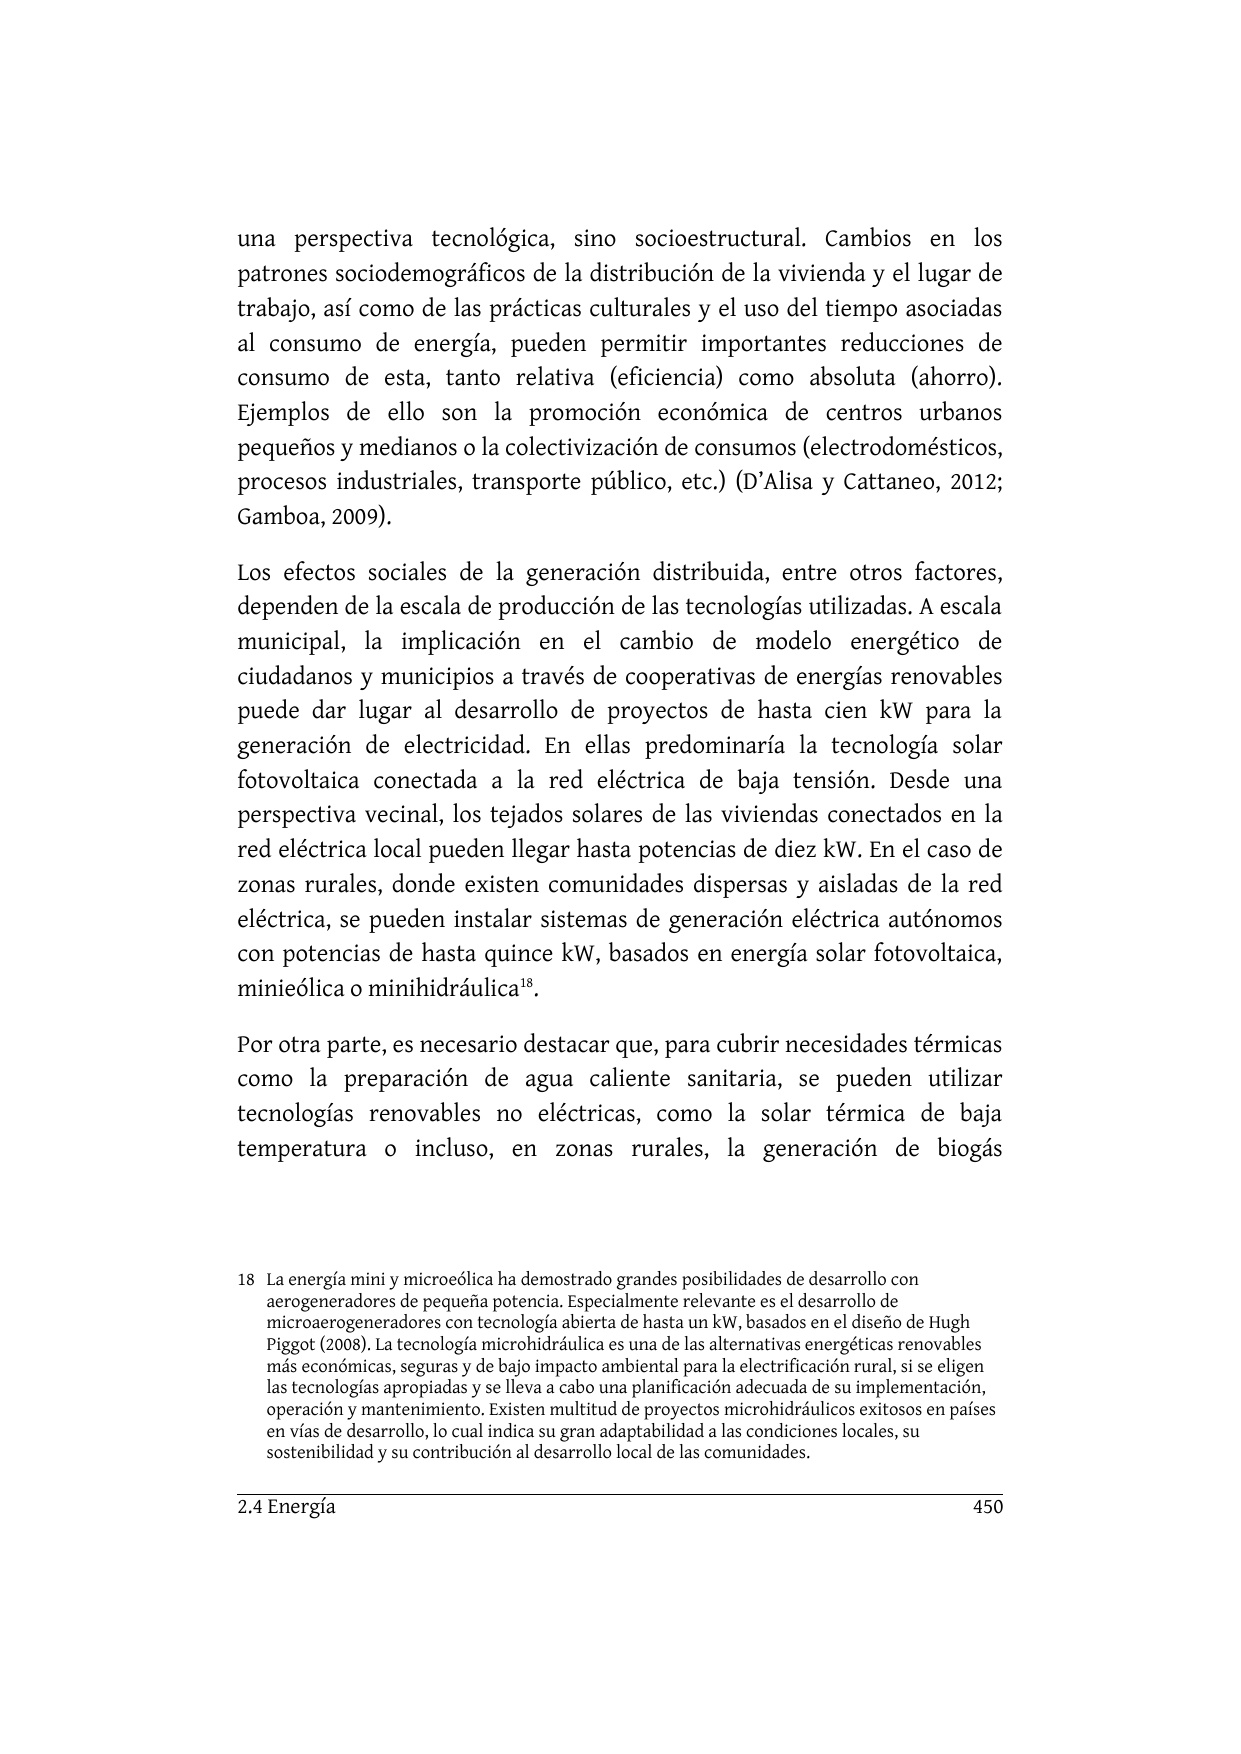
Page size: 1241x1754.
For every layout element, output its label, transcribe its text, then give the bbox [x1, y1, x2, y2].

text Por otra parte, es necesario destacar que, para cubrir necesidades térmicas como la preparación de agua caliente sanitaria, se pueden utilizar tecnologías renovables no eléctricas, como la solar térmica de baja temperatura o incluso, en zonas rurales, la generación de biogás [237, 1030, 1003, 1163]
text Los efectos sociales de la generación distribuida, entre otros factores, dependen de la escala de producción de las tecnologías utilizadas. A escala municipal, la implicación en el cambio de modelo energético de ciudadanos y municipios a través de cooperativas de energías renovables puede dar lugar al desarrollo de proyectos de hasta cien kW para la generación de electricidad. En ellas predominaría la tecnología solar fotovoltaica conectada a la red eléctrica de baja tensión. Desde una perspectiva vecinal, los tejados solares de las viviendas conectados en la red eléctrica local pueden llegar hasta potencias de diez kW. En el caso de zonas rurales, donde existen comunidades dispersas y aisladas de la red eléctrica, se pueden instalar sistemas de generación eléctrica autónomos con potencias de hasta quince kW, basados en energía solar fotovoltaica, minieólica o minihidráulica. [237, 558, 1003, 1003]
text La energía mini y microeólica ha demostrado grandes posibilidades de desarrollo con aerogeneradores de pequeña potencia. Especialmente relevante es el desarrollo de microaerogeneradores con tecnología abierta de hasta un kW, basados en el diseño de Hugh Piggot (2008). La tecnología microhidráulica es una de las alternativas energéticas renovables más económicas, seguras y de bajo impacto ambiental para la electrificación rural, si se eligen las tecnologías apropiadas y se lleva a cabo una planificación adecuada de su implementación, operación y mantenimiento. Existen multitud de proyectos microhidráulicos exitosos en países en vías de desarrollo, lo cual indica su gran adaptabilidad a las condiciones locales, su sostenibilidad y su contribución al desarrollo local de las comunidades. [237, 1269, 1003, 1464]
text una perspectiva tecnológica, sino socioestructural. Cambios en los patrones sociodemográficos de la distribución de la vivienda y el lugar de trabajo, así como de las prácticas culturales y el uso del tiempo asociadas al consumo de energía, pueden permitir importantes reducciones de consumo de esta, tanto relativa (eficiencia) como absoluta (ahorro). Ejemplos de ello son la promoción económica de centros urbanos pequeños y medianos o la colectivización de consumos (electrodomésticos, procesos industriales, transporte público, etc.) (D’Alisa y Cattaneo, 2012; Gamboa, 2009). [237, 225, 1003, 531]
